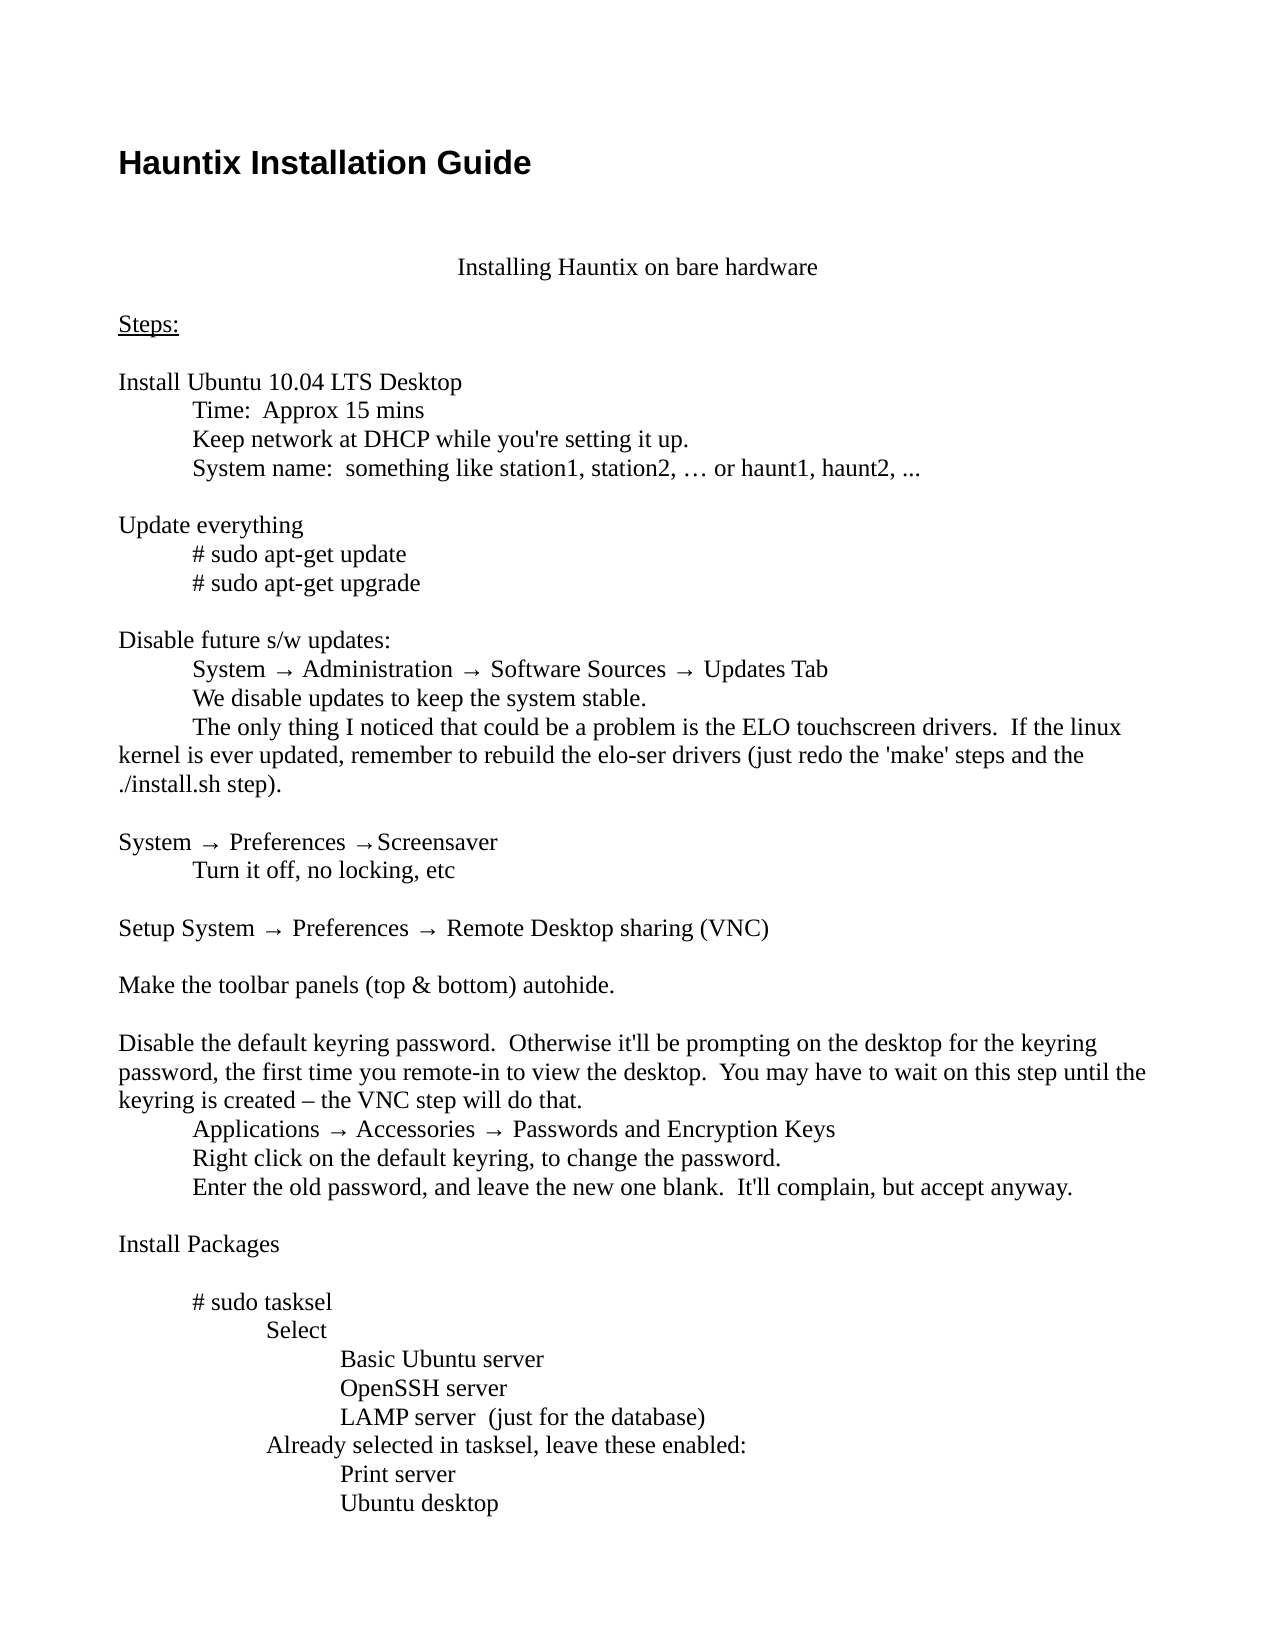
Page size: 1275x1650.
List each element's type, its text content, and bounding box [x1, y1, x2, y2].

text System → Preferences →Screensaver [118, 827, 1157, 856]
text # sudo apt-get update [118, 539, 1157, 568]
text Install Ubuntu 10.04 LTS Desktop [118, 367, 1157, 396]
text Steps: [118, 309, 1157, 338]
text The only thing I noticed that could be a problem is the ELO touchscreen drivers. If the linux kernel is ever updated, remember to rebuild the elo-ser drivers (just redo the 'make' steps and the ./install.sh step). [118, 712, 1157, 798]
text OpenSSH server [118, 1373, 1157, 1402]
text Right click on the default keyring, to change the password. [118, 1143, 1157, 1172]
text Make the toolbar panels (top & bottom) autohide. [118, 971, 1157, 999]
text Turn it off, no locking, etc [118, 856, 1157, 884]
text Disable the default keyring password. Otherwise it'll be prompting on the desktop for the keyring password, the first time you remote-in to view the desktop. You may have to wait on this step until the keyring is created – the VNC step will do that. [118, 1028, 1157, 1114]
text System → Administration → Software Sources → Updates Tab [118, 654, 1157, 683]
text Ubuntu desktop [118, 1488, 1157, 1517]
text Keep network at DHCP while you're setting it up. [118, 424, 1157, 453]
text LAMP server (just for the database) [118, 1402, 1157, 1431]
text Install Packages [118, 1229, 1157, 1258]
text System name: something like station1, station2, … or haunt1, haunt2, ... [118, 453, 1157, 482]
text Setup System → Preferences → Remote Desktop sharing (VNC) [118, 913, 1157, 942]
text Enter the old password, and leave the new one blank. It'll complain, but accept anyway. [118, 1172, 1157, 1201]
text Already selected in tasksel, leave these enabled: [118, 1431, 1157, 1459]
subtitle Hauntix Installation Guide [118, 143, 1157, 182]
text Basic Ubuntu server [118, 1344, 1157, 1373]
text # sudo tasksel [118, 1287, 1157, 1316]
text Applications → Accessories → Passwords and Encryption Keys [118, 1114, 1157, 1143]
text # sudo apt-get upgrade [118, 568, 1157, 597]
text Select [118, 1316, 1157, 1344]
text We disable updates to keep the system stable. [118, 683, 1157, 712]
text Print server [118, 1459, 1157, 1488]
text Installing Hauntix on bare hardware [118, 252, 1157, 281]
text Disable future s/w updates: [118, 626, 1157, 654]
text Update everything [118, 511, 1157, 539]
text Time: Approx 15 mins [118, 396, 1157, 424]
